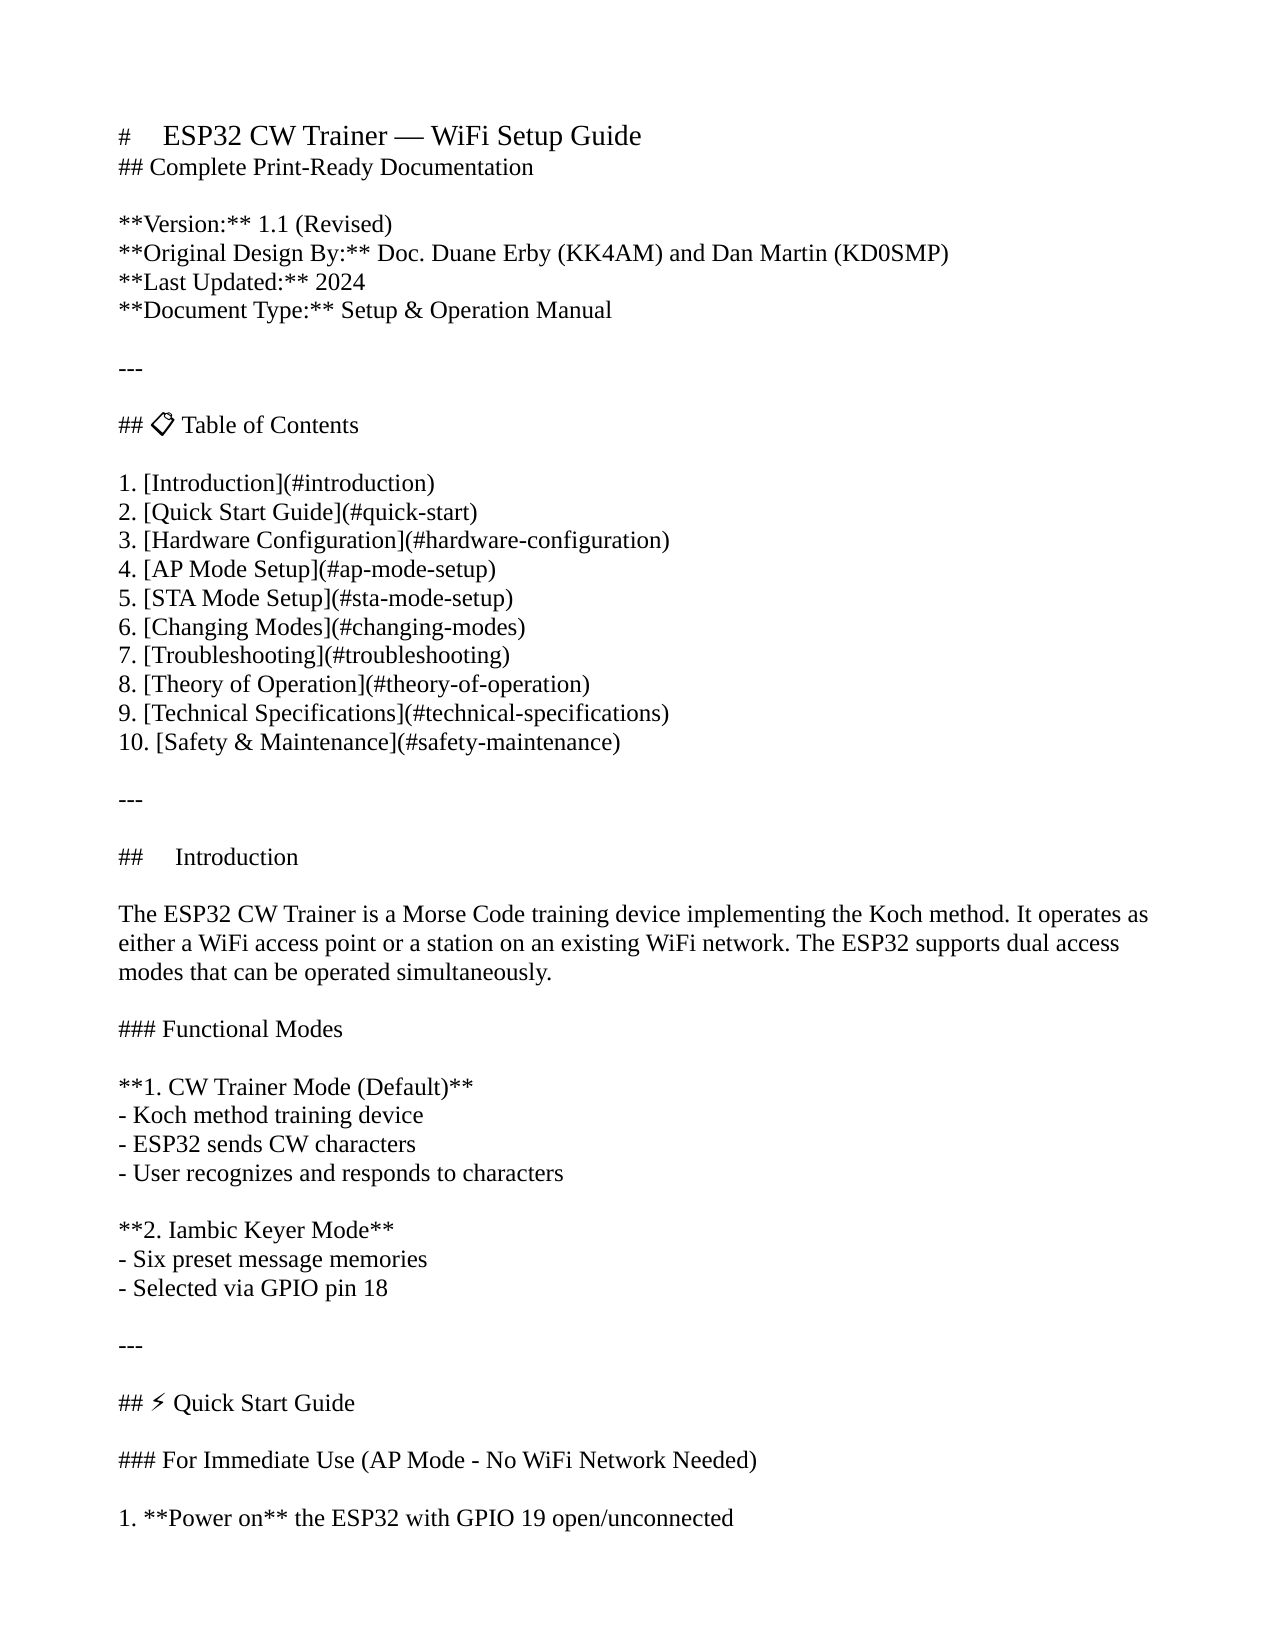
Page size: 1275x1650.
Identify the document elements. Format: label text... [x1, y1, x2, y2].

text - User recognizes and responds to characters [118, 1158, 1157, 1187]
text ## 🎯 Introduction [118, 842, 1157, 870]
text ## Complete Print-Ready Documentation [118, 152, 1157, 180]
text **2. Iambic Keyer Mode** [118, 1215, 1157, 1244]
text 10. [Safety & Maintenance](#safety-maintenance) [118, 727, 1157, 755]
text **Original Design By:** Doc. Duane Erby (KK4AM) and Dan Martin (KD0SMP) [118, 238, 1157, 267]
text 9. [Technical Specifications](#technical-specifications) [118, 698, 1157, 727]
text - Selected via GPIO pin 18 [118, 1273, 1157, 1302]
text # 📡 ESP32 CW Trainer — WiFi Setup Guide [118, 118, 1157, 152]
text 6. [Changing Modes](#changing-modes) [118, 612, 1157, 640]
text ## 📋 Table of Contents [118, 410, 1157, 439]
text ### Functional Modes [118, 1014, 1157, 1043]
text **Last Updated:** 2024 [118, 267, 1157, 295]
text --- [118, 353, 1157, 382]
text 4. [AP Mode Setup](#ap-mode-setup) [118, 554, 1157, 583]
text 2. [Quick Start Guide](#quick-start) [118, 497, 1157, 525]
text - ESP32 sends CW characters [118, 1129, 1157, 1158]
text **Document Type:** Setup & Operation Manual [118, 295, 1157, 324]
text The ESP32 CW Trainer is a Morse Code training device implementing the Koch method. It operates as either a WiFi access point or a station on an existing WiFi network. The ESP32 supports dual access modes that can be operated simultaneously. [118, 899, 1157, 985]
text 1. [Introduction](#introduction) [118, 468, 1157, 497]
text 8. [Theory of Operation](#theory-of-operation) [118, 669, 1157, 698]
text 5. [STA Mode Setup](#sta-mode-setup) [118, 583, 1157, 612]
text - Six preset message memories [118, 1244, 1157, 1273]
text **1. CW Trainer Mode (Default)** [118, 1072, 1157, 1100]
text 7. [Troubleshooting](#troubleshooting) [118, 640, 1157, 669]
text 1. **Power on** the ESP32 with GPIO 19 open/unconnected [118, 1503, 1157, 1532]
text --- [118, 1330, 1157, 1359]
text --- [118, 784, 1157, 813]
text ## ⚡ Quick Start Guide [118, 1388, 1157, 1417]
text **Version:** 1.1 (Revised) [118, 209, 1157, 238]
text ### For Immediate Use (AP Mode - No WiFi Network Needed) [118, 1445, 1157, 1474]
text 3. [Hardware Configuration](#hardware-configuration) [118, 525, 1157, 554]
text - Koch method training device [118, 1100, 1157, 1129]
